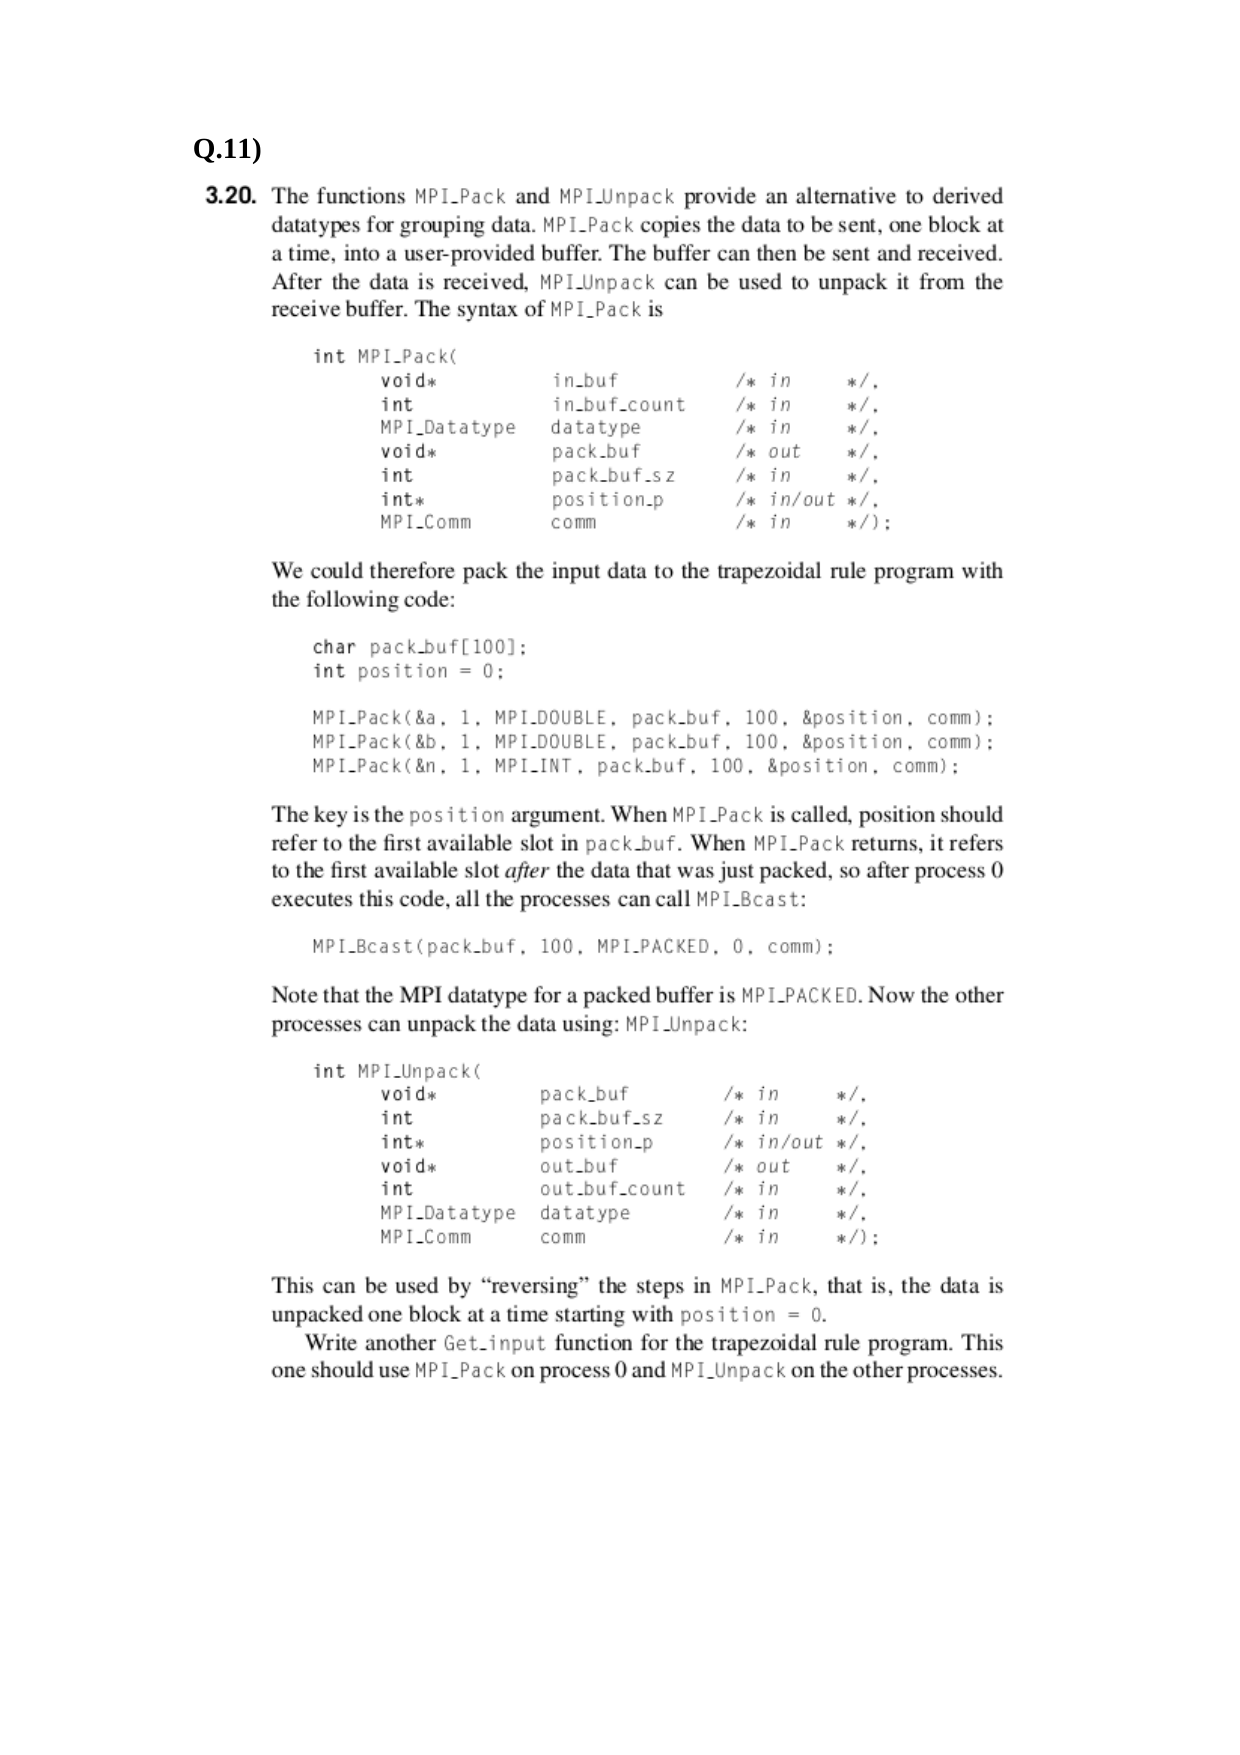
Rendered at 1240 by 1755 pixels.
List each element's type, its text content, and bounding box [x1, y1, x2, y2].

text Q.11) [193, 131, 1049, 164]
picture [177, 169, 1064, 1397]
